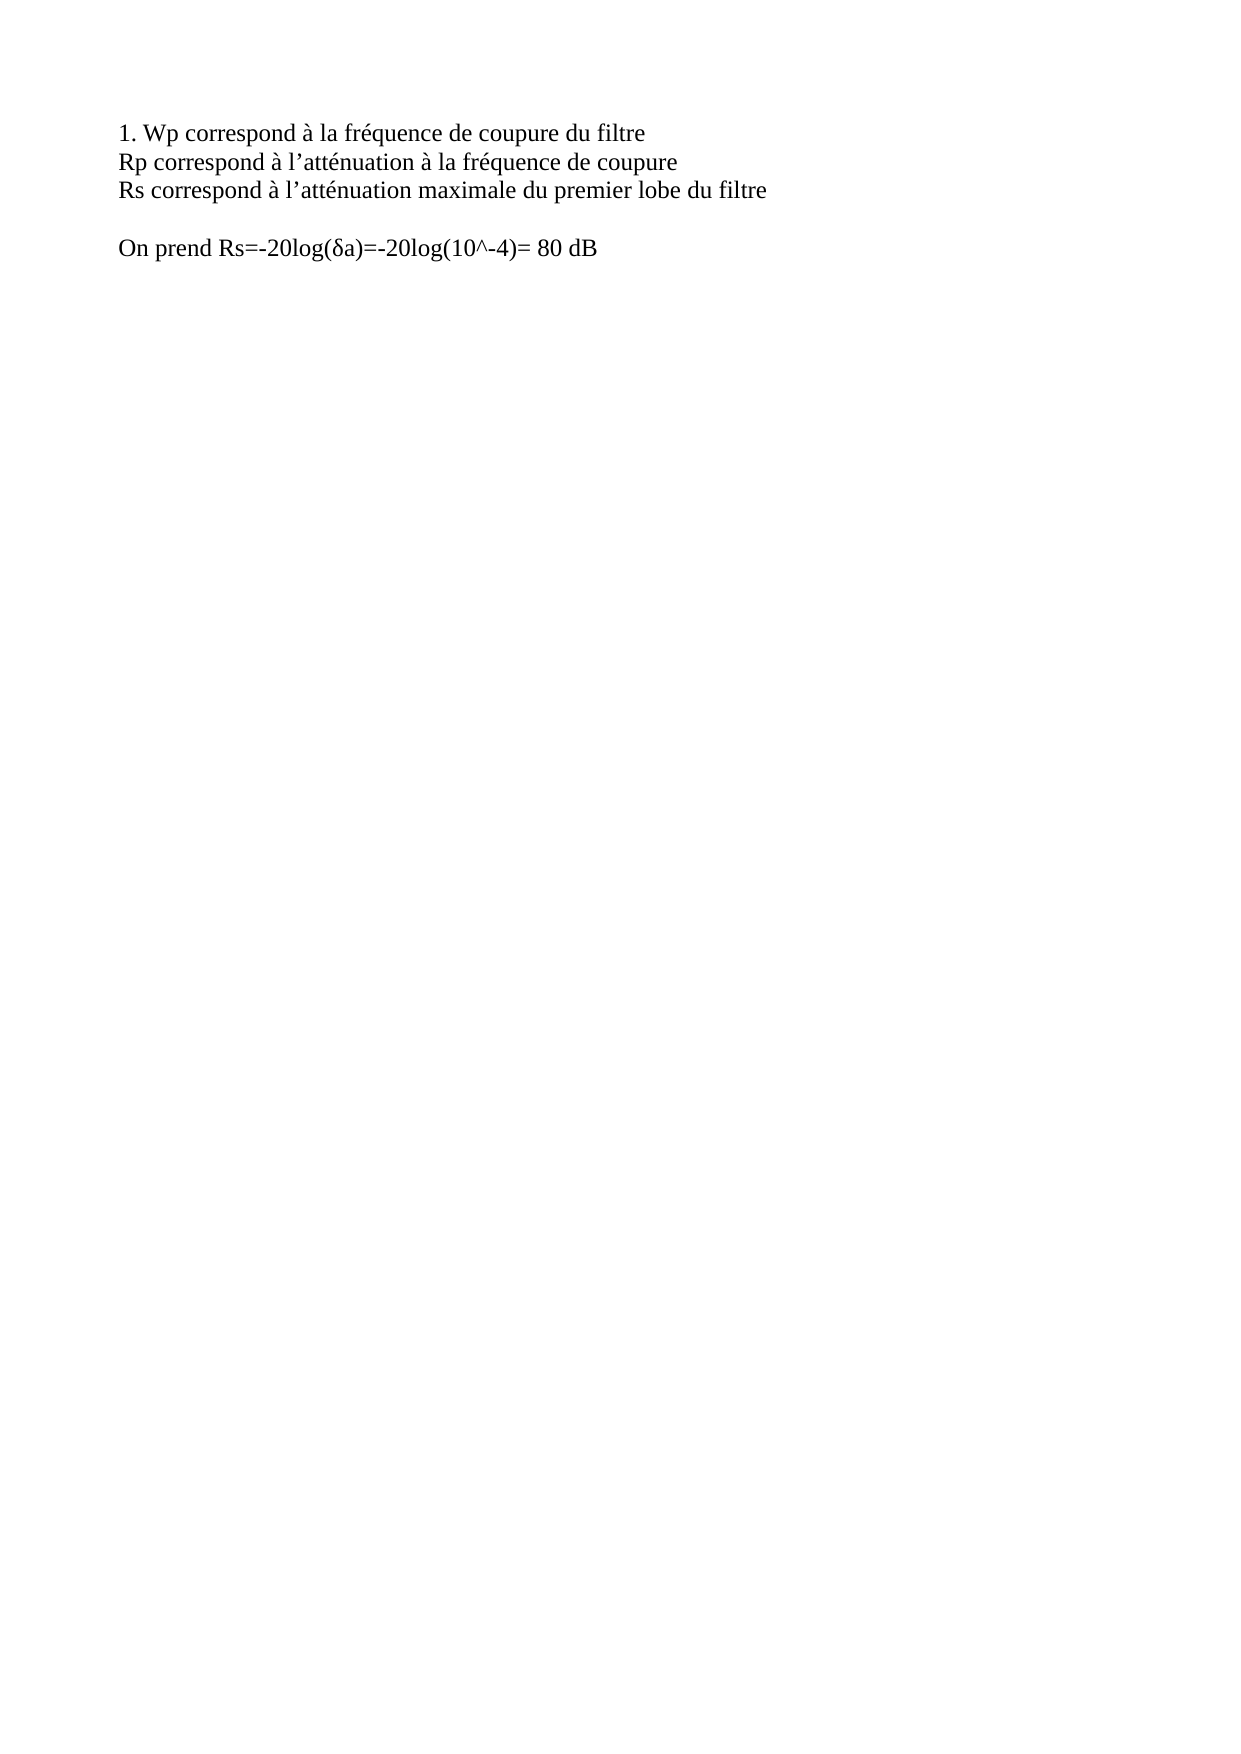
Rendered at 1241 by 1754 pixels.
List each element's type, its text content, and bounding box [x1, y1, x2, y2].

text On prend Rs=-20log(δa)=-20log(10^-4)= 80 dB [118, 233, 1122, 262]
text 1. Wp correspond à la fréquence de coupure du filtre [118, 118, 1122, 147]
text Rs correspond à l’atténuation maximale du premier lobe du filtre [118, 176, 1122, 204]
text Rp correspond à l’atténuation à la fréquence de coupure [118, 147, 1122, 176]
